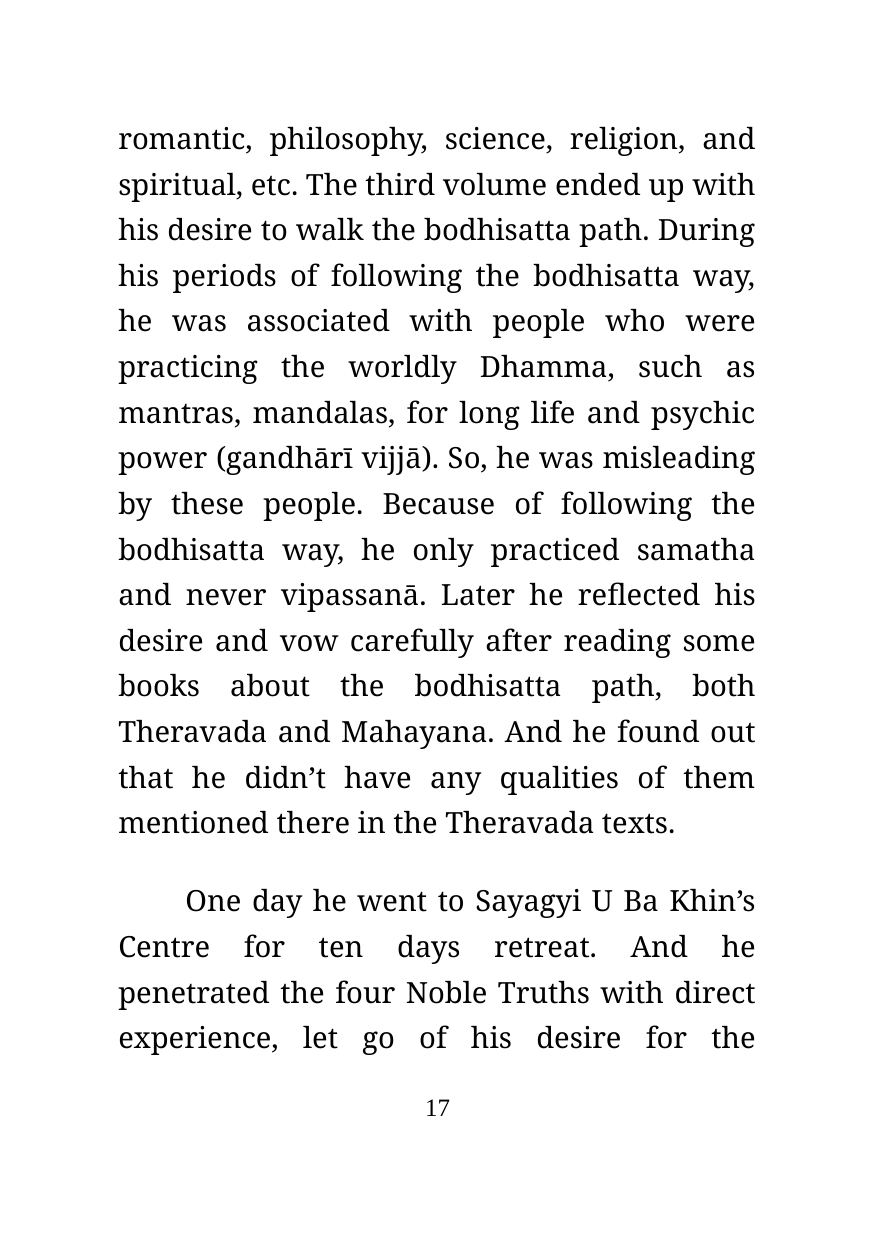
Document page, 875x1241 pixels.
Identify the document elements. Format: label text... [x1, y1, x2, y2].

text One day he went to Sayagyi U Ba Khin’s Centre for ten days retreat. And he penetrated the four Noble Truths with direct experience, let go of his desire for the [118, 881, 756, 1057]
text romantic, philosophy, science, religion, and spiritual, etc. The third volume ended up with his desire to walk the bodhisatta path. During his periods of following the bodhisatta way, he was associated with people who were practicing the worldly Dhamma, such as mantras, mandalas, for long life and psychic power (gandhārī vijjā). So, he was misleading by these people. Because of following the bodhisatta way, he only practiced samatha and never vipassanā. Later he reflected his desire and vow carefully after reading some books about the bodhisatta path, both Theravada and Mahayana. And he found out that he didn’t have any qualities of them mentioned there in the Theravada texts. [118, 118, 756, 842]
